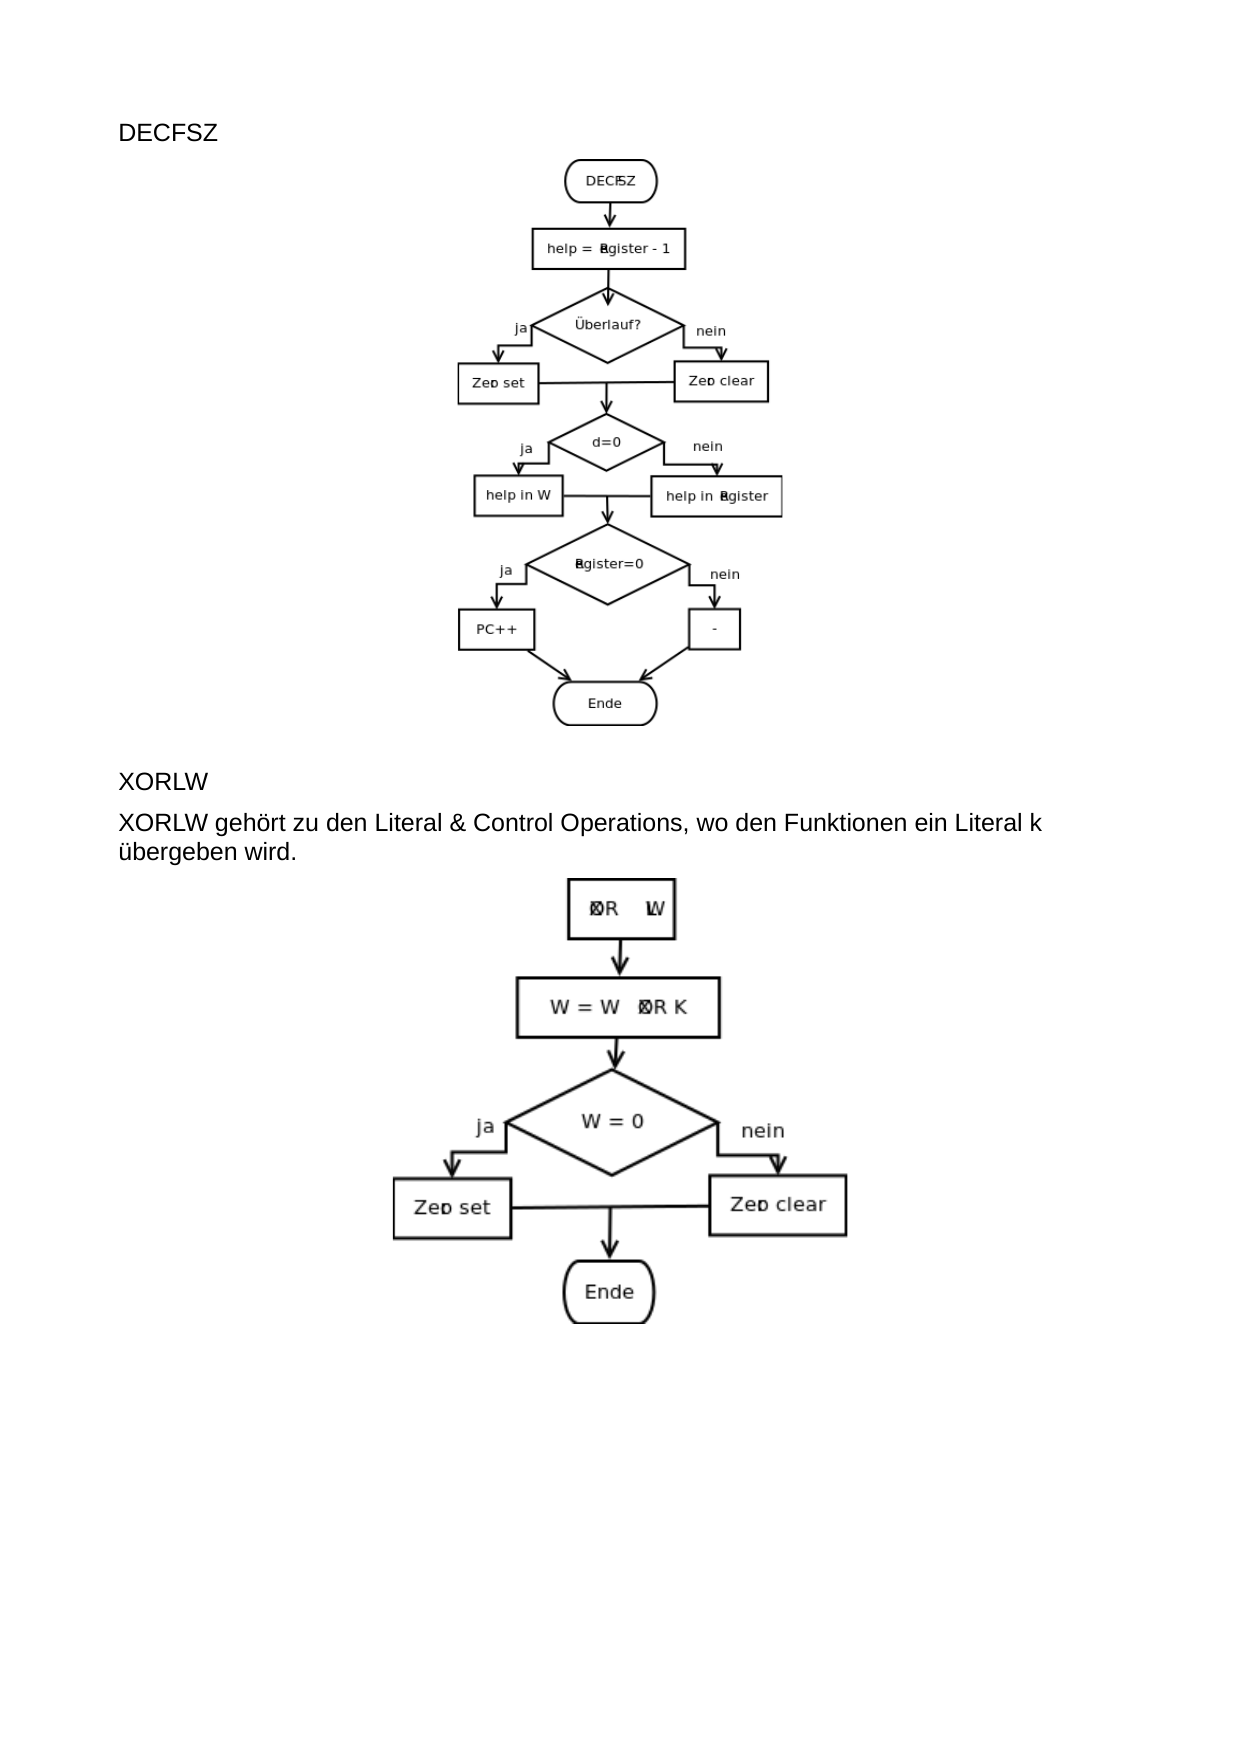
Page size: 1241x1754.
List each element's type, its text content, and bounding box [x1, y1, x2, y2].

picture [457, 159, 783, 726]
text XORLW gehört zu den Literal & Control Operations, wo den Funktionen ein Literal k übergeben wird. [118, 808, 1122, 866]
text DECFSZ [118, 118, 1122, 147]
picture [392, 878, 848, 1324]
text XORLW [118, 767, 1122, 796]
